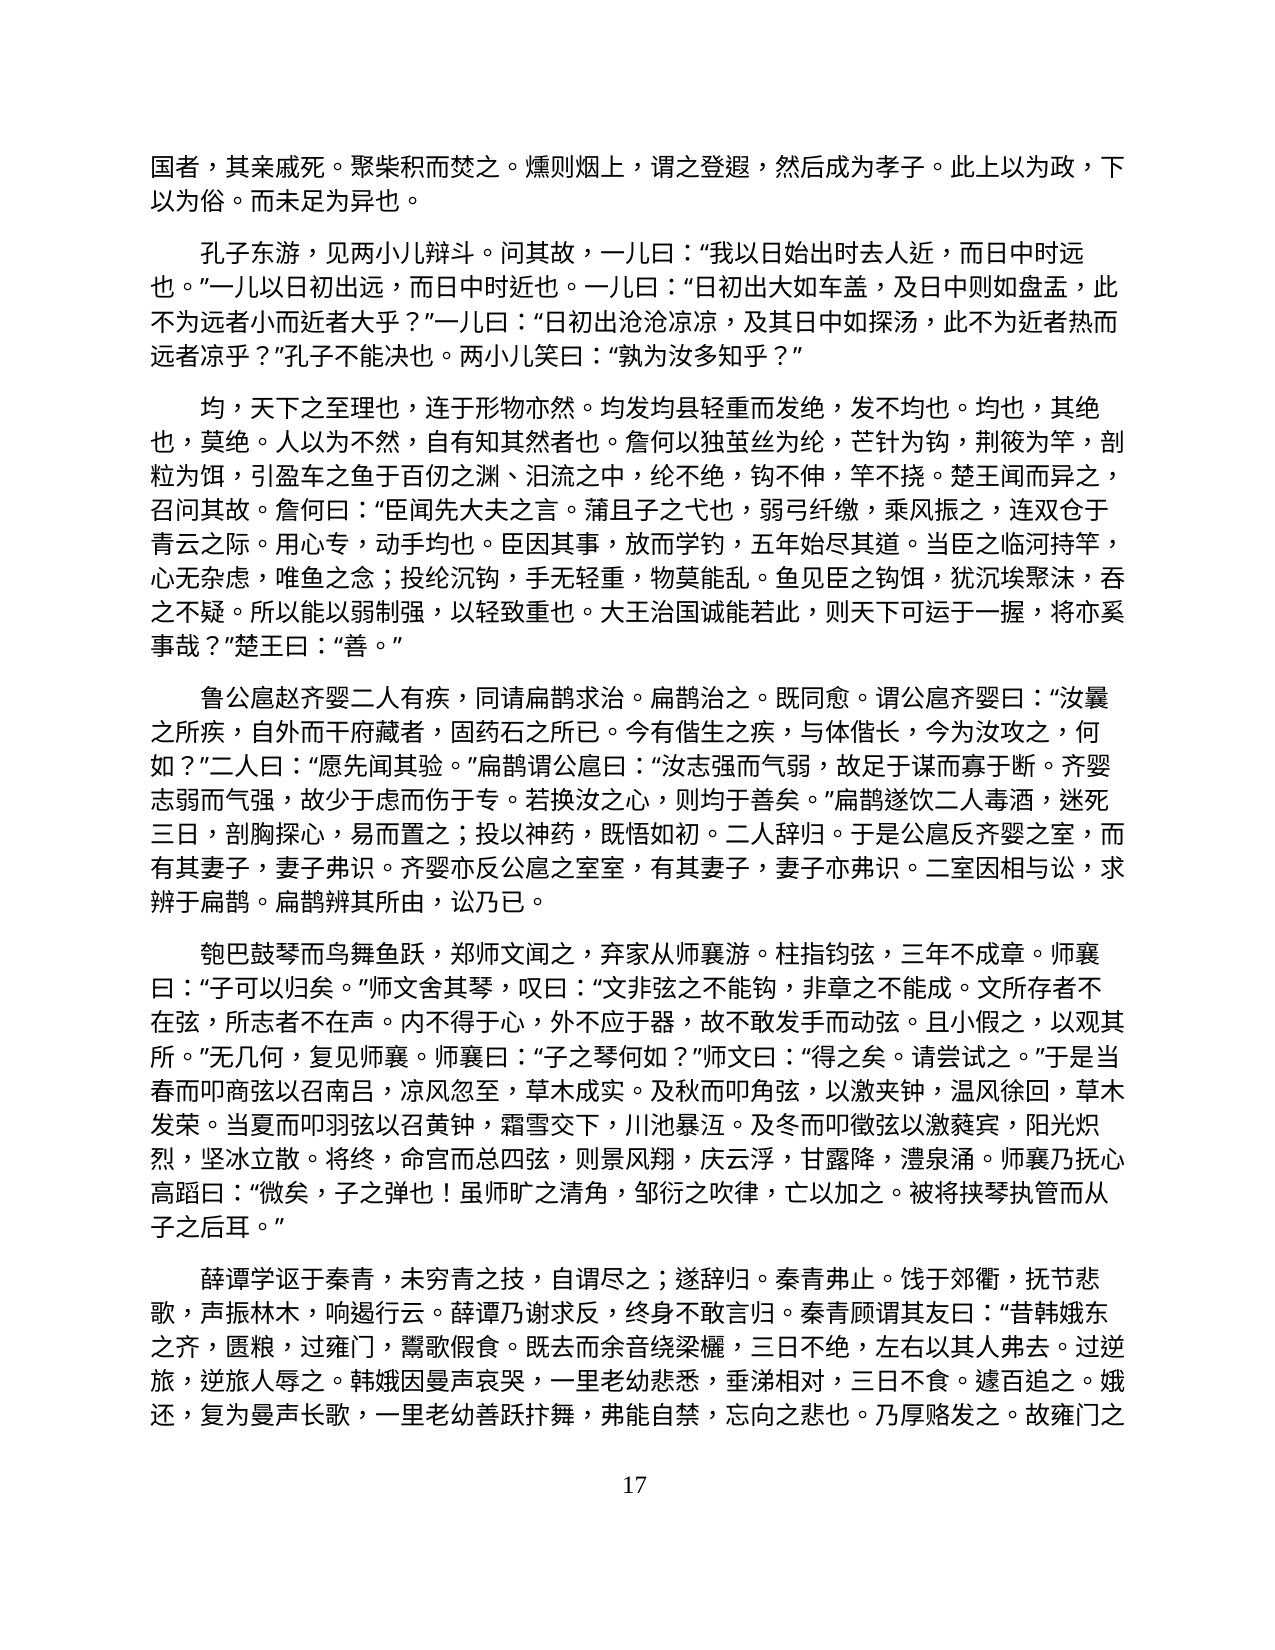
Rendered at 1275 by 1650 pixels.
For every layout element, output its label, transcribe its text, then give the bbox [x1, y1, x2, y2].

text 薛谭学讴于秦青，未穷青之技，自谓尽之；遂辞归。秦青弗止。饯于郊衢，抚节悲歌，声振林木，响遏行云。薛谭乃谢求反，终身不敢言归。秦青顾谓其友曰：“昔韩娥东之齐，匮粮，过雍门，鬻歌假食。既去而余音绕梁欐，三日不绝，左右以其人弗去。过逆旅，逆旅人辱之。韩娥因曼声哀哭，一里老幼悲悉，垂涕相对，三日不食。遽百追之。娥还，复为曼声长歌，一里老幼善跃抃舞，弗能自禁，忘向之悲也。乃厚赂发之。故雍门之 [150, 1261, 1125, 1432]
text 匏巴鼓琴而鸟舞鱼跃，郑师文闻之，弃家从师襄游。柱指钧弦，三年不成章。师襄曰：“子可以归矣。”师文舍其琴，叹曰：“文非弦之不能钩，非章之不能成。文所存者不在弦，所志者不在声。内不得于心，外不应于器，故不敢发手而动弦。且小假之，以观其所。”无几何，复见师襄。师襄曰：“子之琴何如？”师文曰：“得之矣。请尝试之。”于是当春而叩商弦以召南吕，凉风忽至，草木成实。及秋而叩角弦，以激夹钟，温风徐回，草木发荣。当夏而叩羽弦以召黄钟，霜雪交下，川池暴沍。及冬而叩徵弦以激蕤宾，阳光炽烈，坚冰立散。将终，命宫而总四弦，则景风翔，庆云浮，甘露降，澧泉涌。师襄乃抚心高蹈曰：“微矣，子之弹也！虽师旷之清角，邹衍之吹律，亡以加之。被将挟琴执管而从子之后耳。” [150, 937, 1125, 1243]
text 鲁公扈赵齐婴二人有疾，同请扁鹊求治。扁鹊治之。既同愈。谓公扈齐婴曰：“汝曩之所疾，自外而干府藏者，固药石之所已。今有偕生之疾，与体偕长，今为汝攻之，何如？”二人曰：“愿先闻其验。”扁鹊谓公扈曰：“汝志强而气弱，故足于谋而寡于断。齐婴志弱而气强，故少于虑而伤于专。若换汝之心，则均于善矣。”扁鹊遂饮二人毒酒，迷死三日，剖胸探心，易而置之；投以神药，既悟如初。二人辞归。于是公扈反齐婴之室，而有其妻子，妻子弗识。齐婴亦反公扈之室室，有其妻子，妻子亦弗识。二室因相与讼，求辨于扁鹊。扁鹊辨其所由，讼乃已。 [150, 681, 1125, 919]
text 均，天下之至理也，连于形物亦然。均发均县轻重而发绝，发不均也。均也，其绝也，莫绝。人以为不然，自有知其然者也。詹何以独茧丝为纶，芒针为钩，荆筱为竿，剖粒为饵，引盈车之鱼于百仞之渊、汨流之中，纶不绝，钩不伸，竿不挠。楚王闻而异之，召问其故。詹何曰：“臣闻先大夫之言。蒲且子之弋也，弱弓纤缴，乘风振之，连双仓于青云之际。用心专，动手均也。臣因其事，放而学钓，五年始尽其道。当臣之临河持竿，心无杂虑，唯鱼之念；投纶沉钩，手无轻重，物莫能乱。鱼见臣之钩饵，犹沉埃聚沫，吞之不疑。所以能以弱制强，以轻致重也。大王治国诚能若此，则天下可运于一握，将亦奚事哉？”楚王曰：“善。” [150, 390, 1125, 663]
text 孔子东游，见两小儿辩斗。问其故，一儿曰：“我以日始出时去人近，而日中时远也。”一儿以日初出远，而日中时近也。一儿曰：“日初出大如车盖，及日中则如盘盂，此不为远者小而近者大乎？”一儿曰：“日初出沧沧凉凉，及其日中如探汤，此不为近者热而远者凉乎？”孔子不能决也。两小儿笑曰：“孰为汝多知乎？” [150, 236, 1125, 372]
text 南国之人祝发而裸；北国之人曷巾而裘；中国之人冠冕而裳。九土所资，或农或商，或田或渔，如冬裘夏葛，水舟陆车，默而得之，性而成之。越之东有辄沐之国，其长子生，则鲜而食之，谓之宜弟。其大父死，负其大母而弃之，曰：“鬼妻不可以同居处。”楚之南有炎人之国，其亲戚死，剔其肉而弃之，然后埋其骨，乃成为孝子。秦之西有仪渠之国者，其亲戚死。聚柴积而焚之。燻则烟上，谓之登遐，然后成为孝子。此上以为政，下以为俗。而未足为异也。 [150, 150, 1125, 218]
